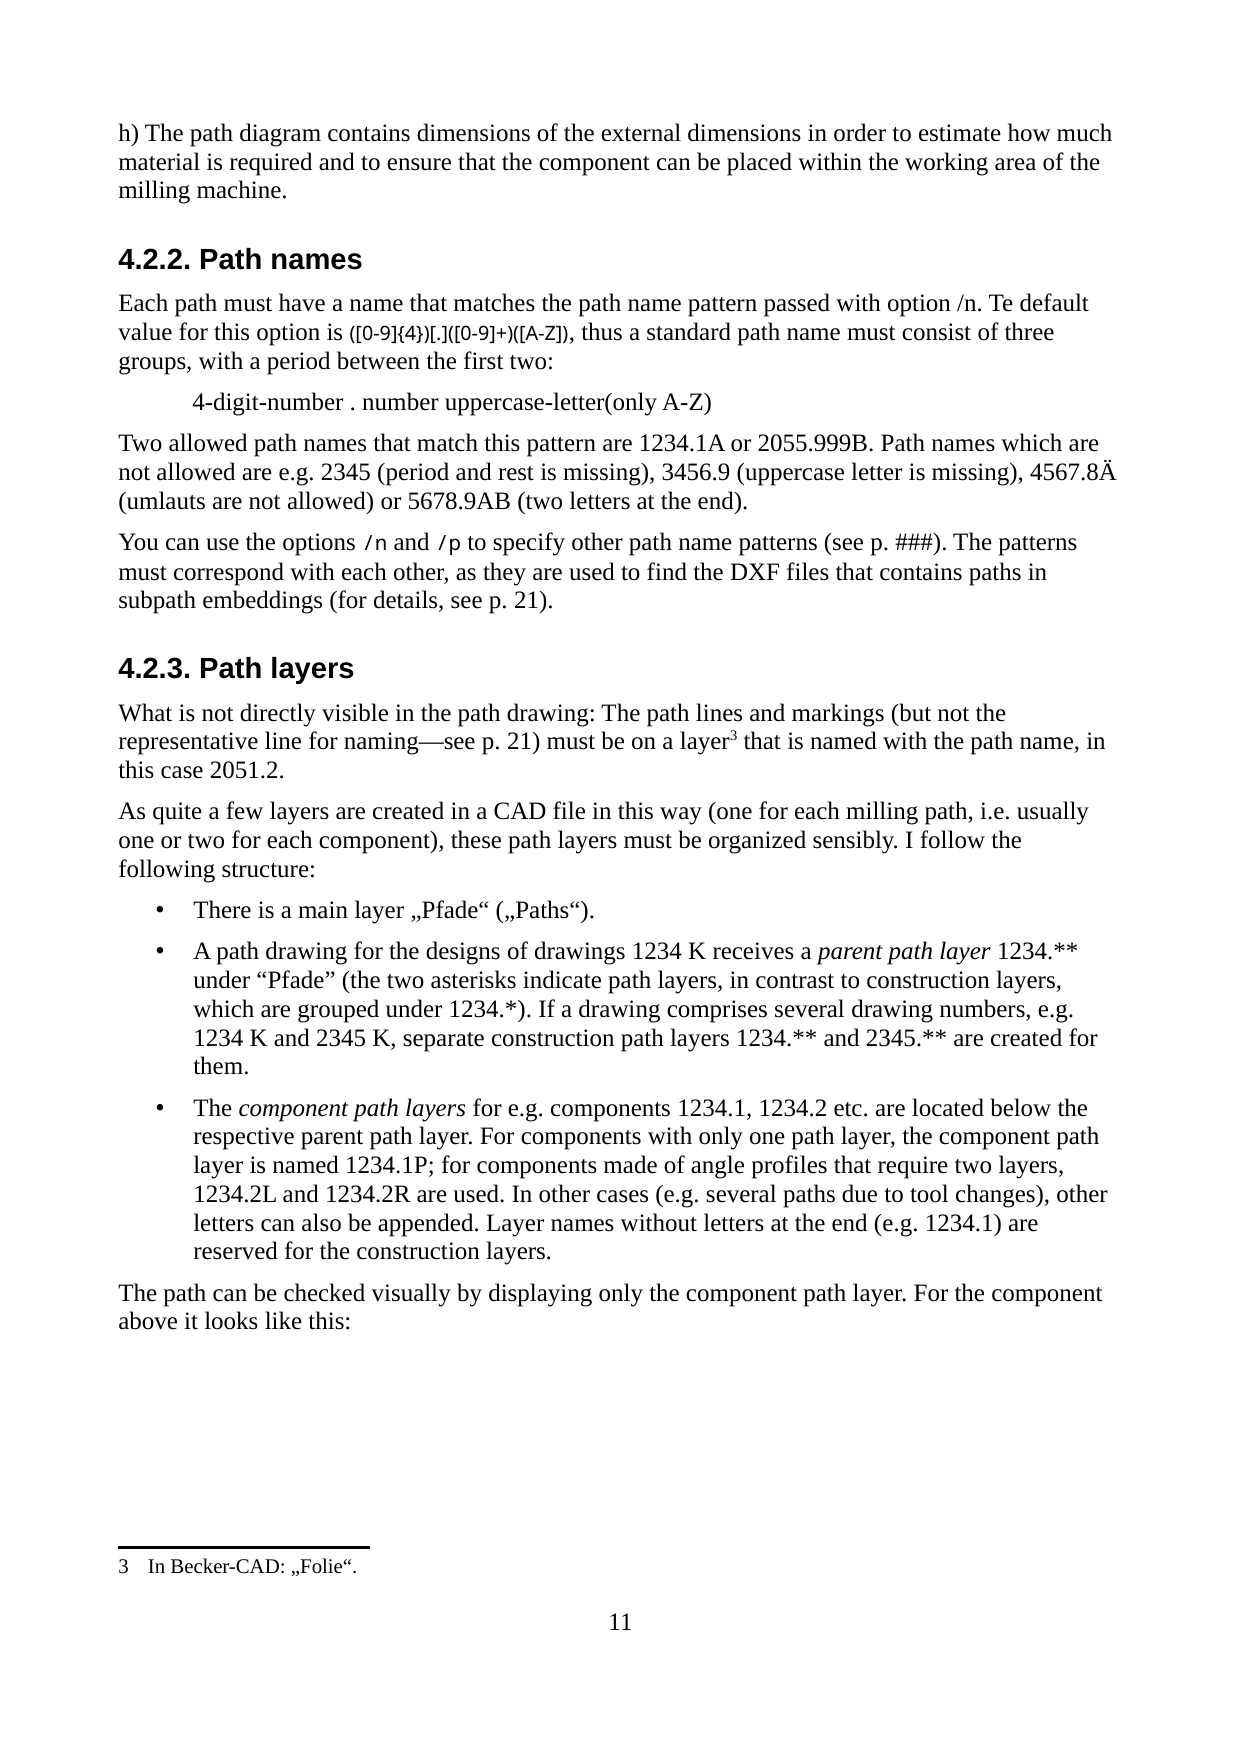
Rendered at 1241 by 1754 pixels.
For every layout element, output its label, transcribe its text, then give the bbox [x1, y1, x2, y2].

text As quite a few layers are created in a CAD file in this way (one for each milling path, i.e. usually one or two for each component), these path layers must be organized sensibly. I follow the following structure: [118, 796, 1122, 883]
text In Becker-CAD: „Folie“. [118, 1553, 1122, 1578]
list The component path layers for e.g. components 1234.1, 1234.2 etc. are located below the respective parent path layer. For components with only one path layer, the component path layer is named 1234.1P; for components made of angle profiles that require two layers, 1234.2L and 1234.2R are used. In other cases (e.g. several paths due to tool changes), other letters can also be appended. Layer names without letters at the end (e.g. 1234.1) are reserved for the construction layers. [156, 1093, 1122, 1265]
text What is not directly visible in the path drawing: The path lines and markings (but not the representative line for naming—see p. 20) must be on a layer that is named with the path name, in this case 2051.2. [118, 698, 1122, 784]
list A path drawing for the designs of drawings 1234 K receives a parent path layer 1234.** under “Pfade” (the two asterisks indicate path layers, in contrast to construction layers, which are grouped under 1234.*). If a drawing comprises several drawing numbers, e.g. 1234 K and 2345 K, separate construction path layers 1234.** and 2345.** are created for them. [156, 936, 1122, 1080]
text 4-digit-number . number uppercase-letter(only A-Z) [118, 387, 1122, 416]
text h) The path diagram contains dimensions of the external dimensions in order to estimate how much material is required and to ensure that the component can be placed within the working area of the milling machine. [118, 118, 1122, 204]
text Each path must have a name that matches the path name pattern passed with option /n. Te default value for this option is ([0-9]{4})[.]([0-9]+)([A-Z]), thus a standard path name must consist of three groups, with a period between the first two: [118, 288, 1122, 374]
list There is a main layer „Pfade“ („Paths“). [156, 895, 1122, 924]
text You can use the options /n and /p to specify other path name patterns (see p. ###). The patterns must correspond with each other, as they are used to find the DXF files that contains paths in subpath embeddings (for details, see p. 20). [118, 527, 1122, 614]
subtitle 4.2.3. Path layers [118, 652, 1122, 685]
subtitle 4.2.2. Path names [118, 242, 1122, 275]
text The path can be checked visually by displaying only the component path layer. For the component above it looks like this: [118, 1278, 1122, 1335]
text Two allowed path names that match this pattern are 1234.1A or 2055.999B. Path names which are not allowed are e.g. 2345 (period and rest is missing), 3456.9 (uppercase letter is missing), 4567.8Ä (umlauts are not allowed) or 5678.9AB (two letters at the end). [118, 428, 1122, 514]
